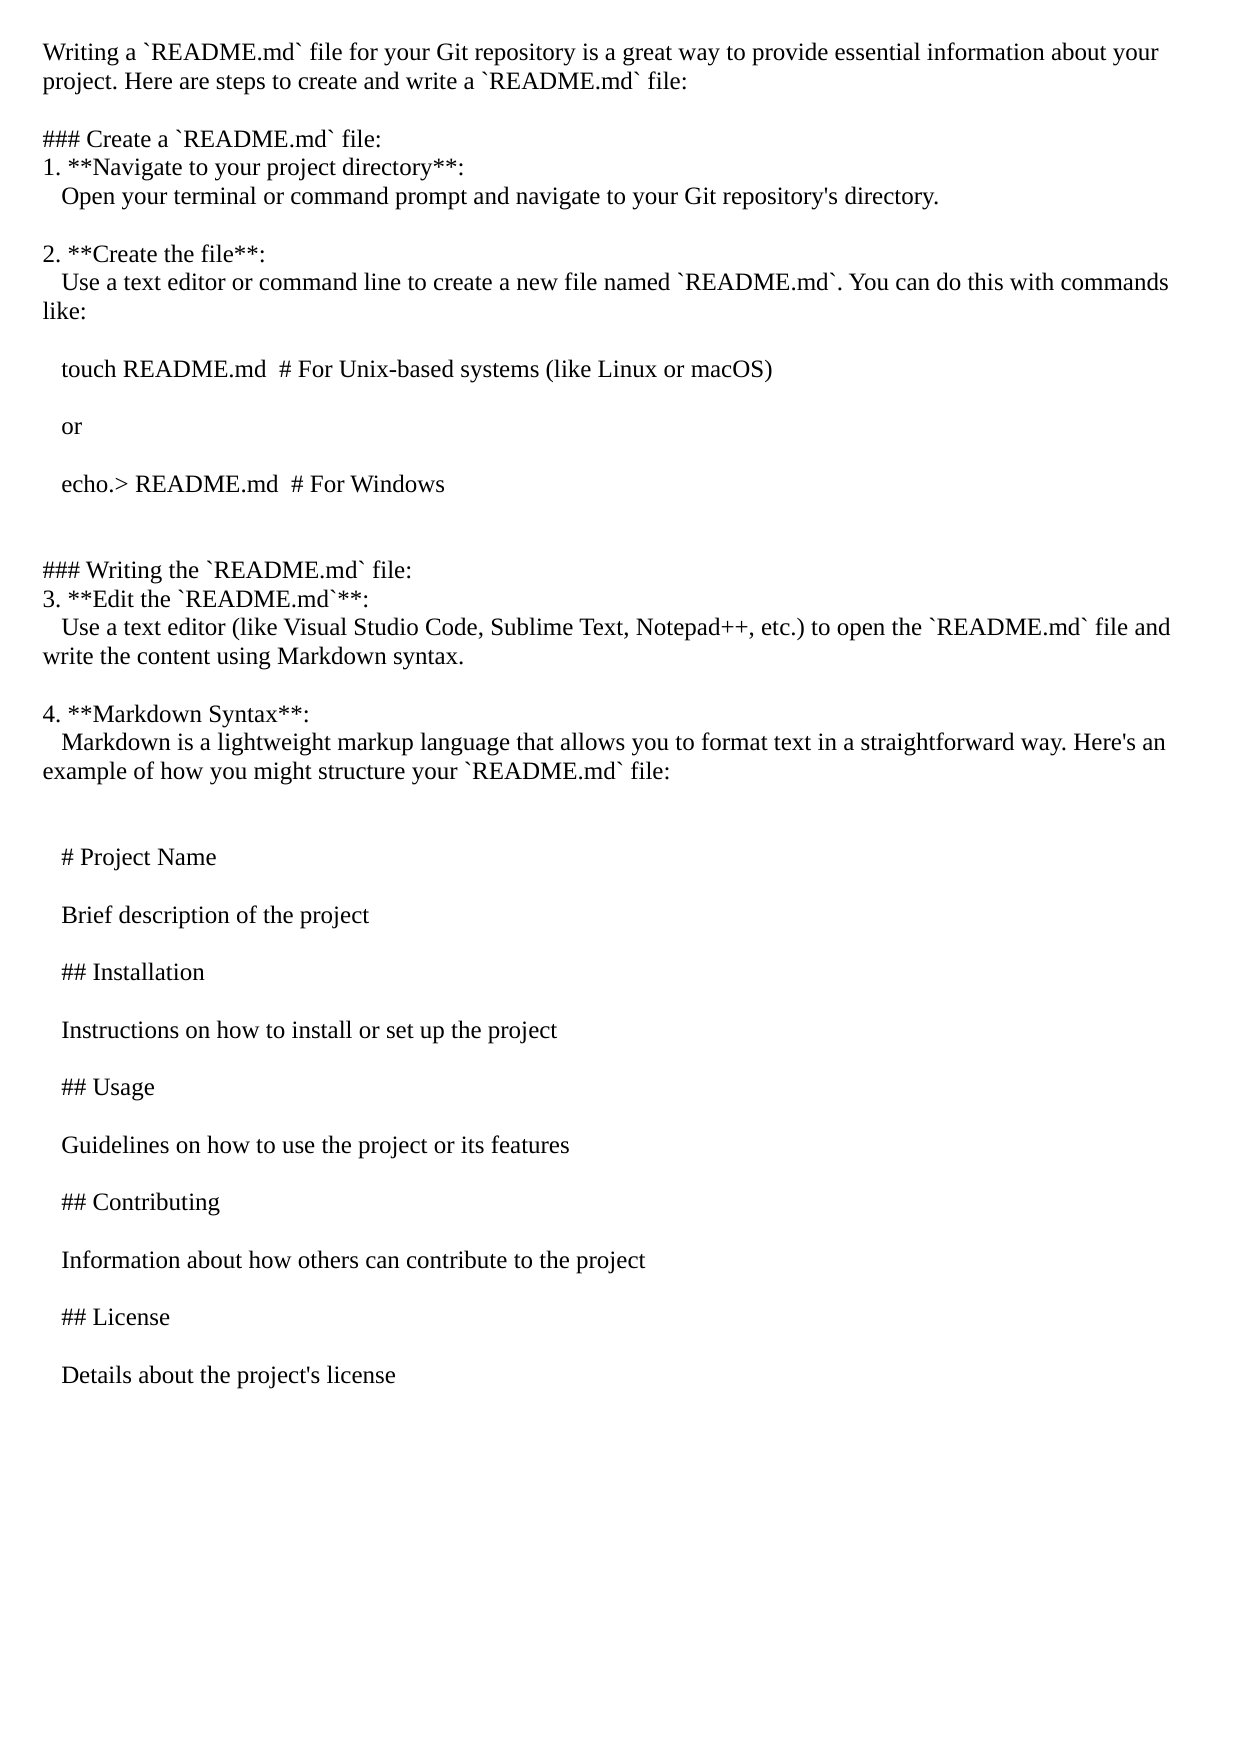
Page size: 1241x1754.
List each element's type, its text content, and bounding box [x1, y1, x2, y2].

text ## Installation [42, 957, 1206, 986]
text 4. **Markdown Syntax**: [42, 699, 1206, 727]
text 1. **Navigate to your project directory**: [42, 152, 1206, 181]
text echo.> README.md # For Windows [42, 469, 1206, 497]
text # Project Name [42, 842, 1206, 871]
text Markdown is a lightweight markup language that allows you to format text in a straightforward way. Here's an example of how you might structure your `README.md` file: [42, 727, 1206, 785]
text Information about how others can contribute to the project [42, 1245, 1206, 1274]
text Use a text editor or command line to create a new file named `README.md`. You can do this with commands like: [42, 267, 1206, 325]
text Open your terminal or command prompt and navigate to your Git repository's directory. [42, 181, 1206, 210]
text 2. **Create the file**: [42, 239, 1206, 267]
text ## Contributing [42, 1187, 1206, 1216]
text touch README.md # For Unix-based systems (like Linux or macOS) [42, 354, 1206, 382]
text ### Create a `README.md` file: [42, 124, 1206, 152]
text Instructions on how to install or set up the project [42, 1015, 1206, 1044]
text 3. **Edit the `README.md`**: [42, 584, 1206, 612]
text Brief description of the project [42, 900, 1206, 929]
text ## Usage [42, 1072, 1206, 1101]
text Writing a `README.md` file for your Git repository is a great way to provide essential information about your project. Here are steps to create and write a `README.md` file: [42, 37, 1206, 95]
text Details about the project's license [42, 1360, 1206, 1389]
text ## License [42, 1302, 1206, 1331]
text or [42, 411, 1206, 440]
text ### Writing the `README.md` file: [42, 555, 1206, 584]
text Guidelines on how to use the project or its features [42, 1130, 1206, 1159]
text Use a text editor (like Visual Studio Code, Sublime Text, Notepad++, etc.) to open the `README.md` file and write the content using Markdown syntax. [42, 612, 1206, 670]
